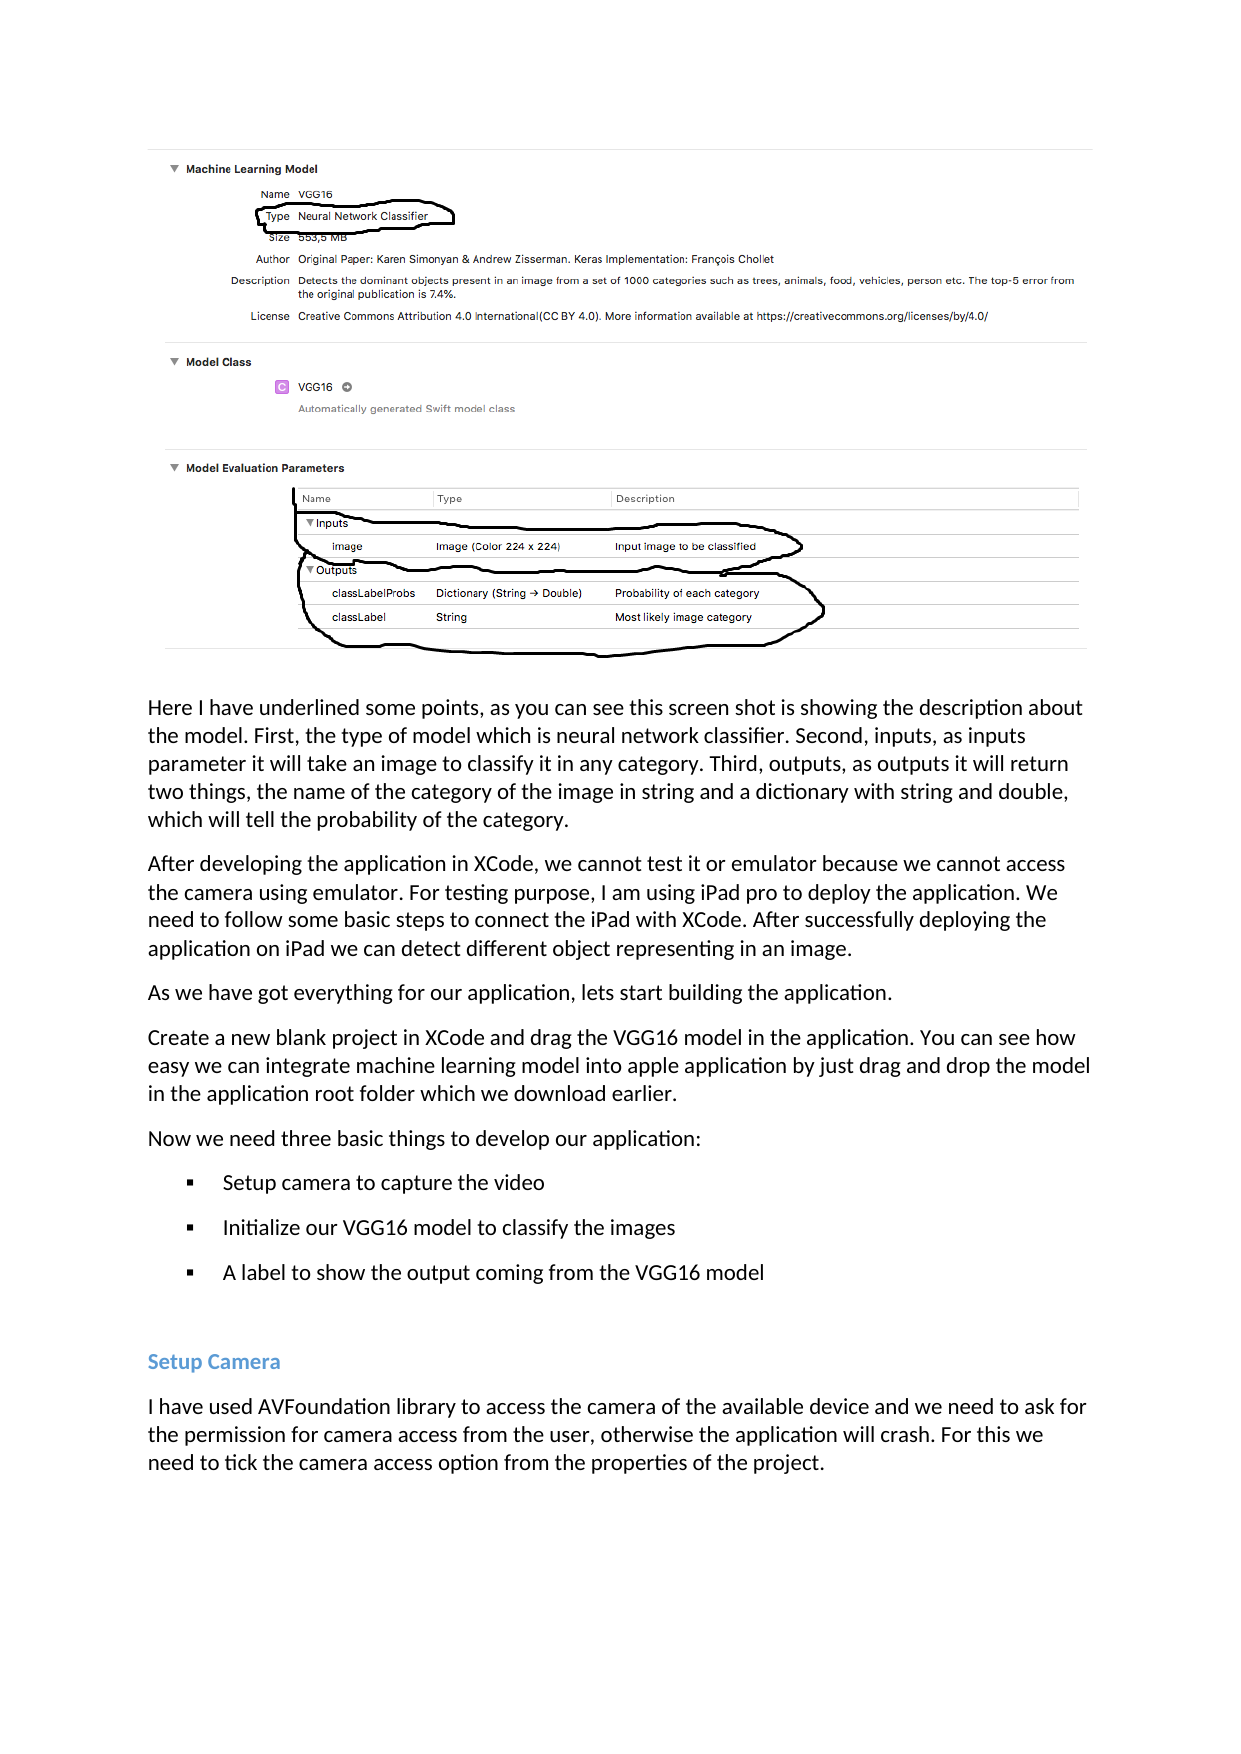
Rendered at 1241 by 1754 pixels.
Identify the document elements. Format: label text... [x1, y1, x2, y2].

text Create a new blank project in XCode and drag the VGG16 model in the application. You can see how easy we can integrate machine learning model into apple application by just drag and drop the model in the application root folder which we download earlier. [148, 1023, 1093, 1107]
list A label to show the output coming from the VGG16 model [185, 1258, 1093, 1286]
text As we have got everything for our application, lets start building the application. [148, 978, 1093, 1006]
text Here I have underlined some points, as you can see this screen shot is showing the description about the model. First, the type of model which is neural network classifier. Second, inputs, as inputs parameter it will take an image to classify it in any category. Third, outputs, as outputs it will return two things, the name of the category of the image in string and a dictionary with string and double, which will tell the probability of the category. [148, 693, 1093, 833]
text Now we need three basic things to develop our application: [148, 1124, 1093, 1152]
text I have used AVFoundation library to access the camera of the available device and we need to ask for the permission for camera access from the user, otherwise the application will crash. For this we need to tick the camera access option from the properties of the project. [148, 1392, 1093, 1476]
list Initialize our VGG16 model to classify the images [185, 1213, 1093, 1241]
list Setup camera to capture the video [185, 1168, 1093, 1196]
text After developing the application in XCode, we cannot test it or emulator because we cannot access the camera using emulator. For testing purpose, I am using iPad pro to deploy the application. We need to follow some basic steps to connect the iPad with XCode. After successfully deploying the application on iPad we can detect different object representing in an image. [148, 849, 1093, 962]
text Setup Camera [148, 1347, 1093, 1375]
